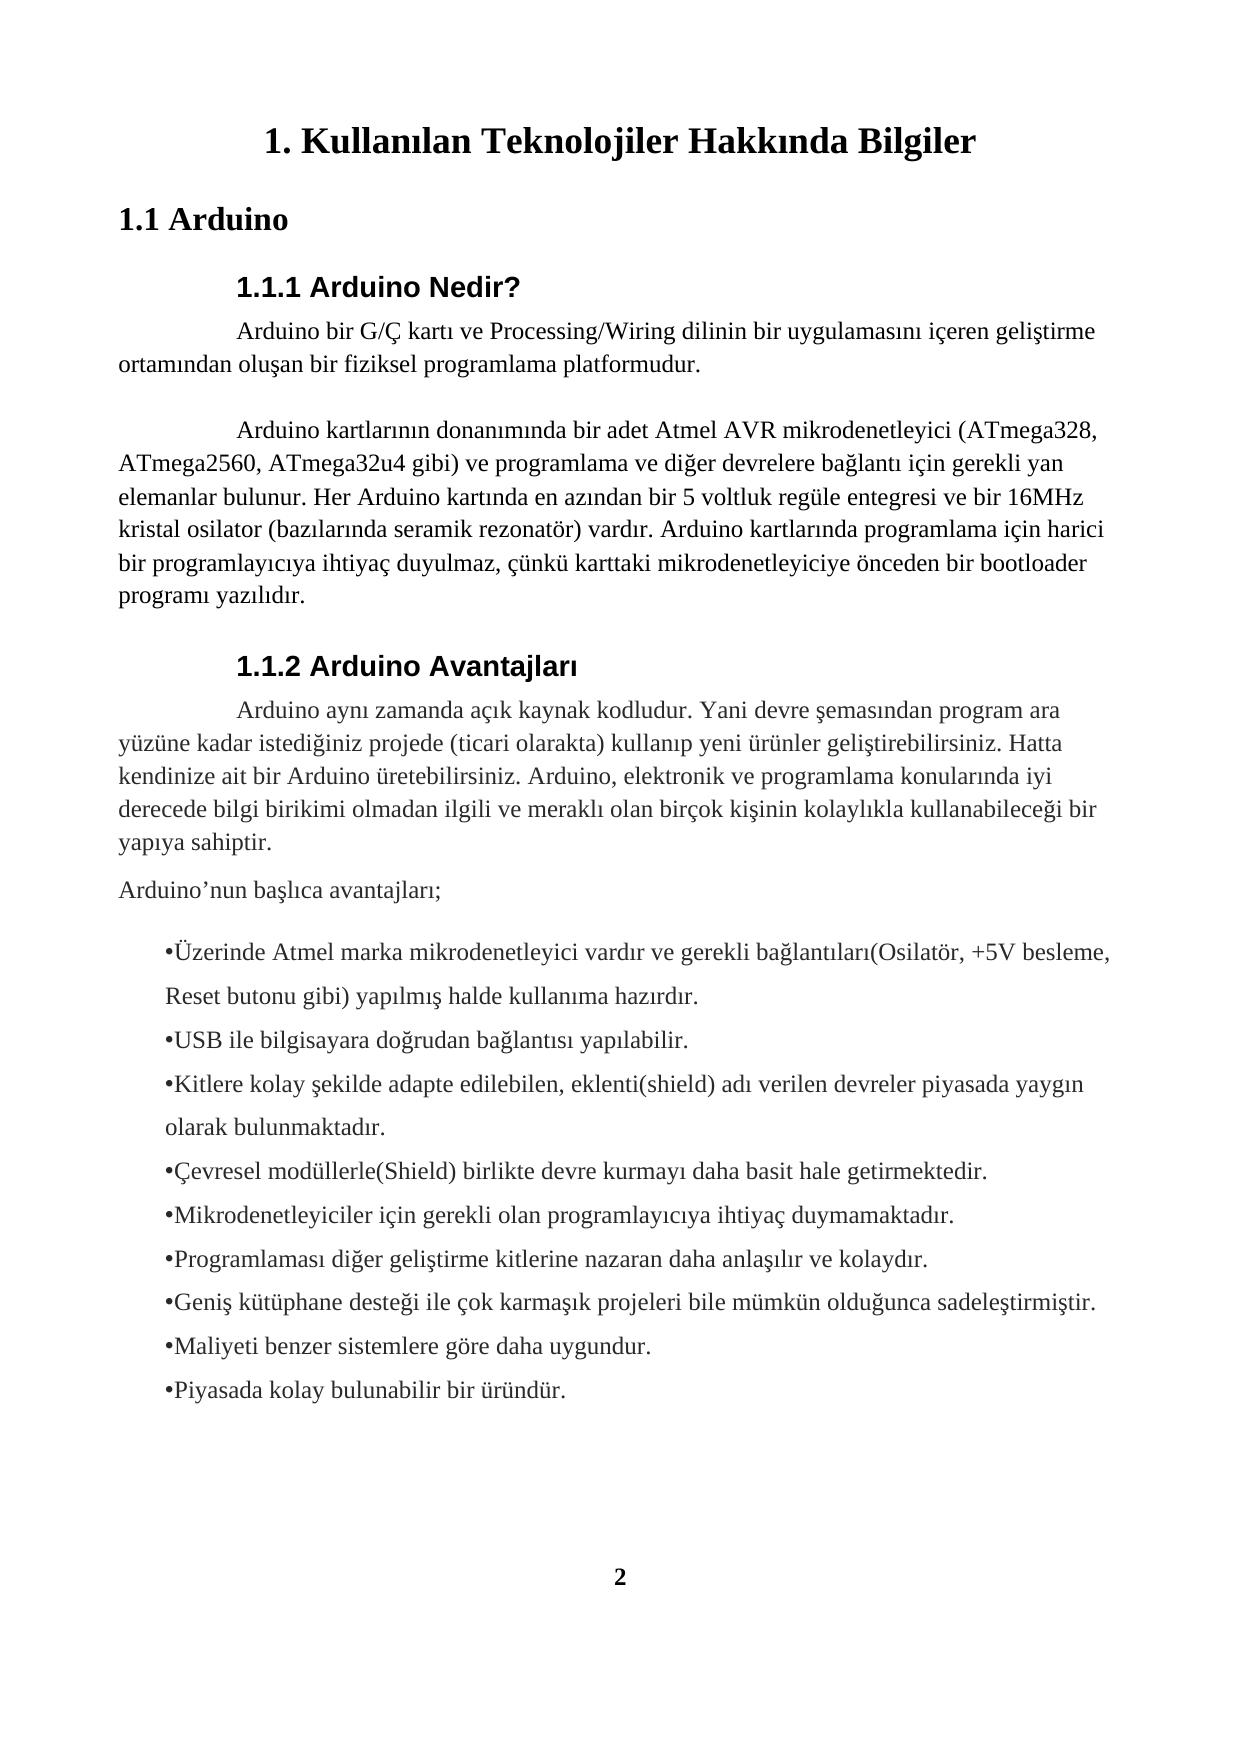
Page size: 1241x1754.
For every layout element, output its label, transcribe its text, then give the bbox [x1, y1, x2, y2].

subtitle 1.1.1 Arduino Nedir? [118, 270, 1122, 304]
list Programlaması diğer geliştirme kitlerine nazaran daha anlaşılır ve kolaydır. [165, 1229, 1122, 1272]
list Üzerinde Atmel marka mikrodenetleyici vardır ve gerekli bağlantıları(Osilatör, +5V besleme, Reset butonu gibi) yapılmış halde kullanıma hazırdır. [165, 922, 1122, 1010]
list Maliyeti benzer sistemlere göre daha uygundur. [165, 1316, 1122, 1360]
subtitle 1.1.2 Arduino Avantajları [118, 649, 1122, 683]
list Çevresel modüllerle(Shield) birlikte devre kurmayı daha basit hale getirmektedir. [165, 1141, 1122, 1185]
list Kitlere kolay şekilde adapte edilebilen, eklenti(shield) adı verilen devreler piyasada yaygın olarak bulunmaktadır. [165, 1054, 1122, 1141]
subtitle 1.1 Arduino [118, 199, 1122, 237]
list USB ile bilgisayara doğrudan bağlantısı yapılabilir. [165, 1010, 1122, 1054]
text Arduino’nun başlıca avantajları; [118, 875, 1122, 903]
subtitle 1. Kullanılan Teknolojiler Hakkında Bilgiler [118, 118, 1122, 161]
list Mikrodenetleyiciler için gerekli olan programlayıcıya ihtiyaç duymamaktadır. [165, 1185, 1122, 1229]
text Arduino bir G/Ç kartı ve Processing/Wiring dilinin bir uygulamasını içeren geliştirme ortamından oluşan bir fiziksel programlama platformudur. Arduino kartlarının donanımında bir adet Atmel AVR mikrodenetleyici (ATmega328, ATmega2560, ATmega32u4 gibi) ve programlama ve diğer devrelere bağlantı için gerekli yan elemanlar bulunur. Her Arduino kartında en azından bir 5 voltluk regüle entegresi ve bir 16MHz kristal osilator (bazılarında seramik rezonatör) vardır. Arduino kartlarında programlama için harici bir programlayıcıya ihtiyaç duyulmaz, çünkü karttaki mikrodenetleyiciye önceden bir bootloader programı yazılıdır. [118, 316, 1122, 609]
text Arduino aynı zamanda açık kaynak kodludur. Yani devre şemasından program ara yüzüne kadar istediğiniz projede (ticari olarakta) kullanıp yeni ürünler geliştirebilirsiniz. Hatta kendinize ait bir Arduino üretebilirsiniz. Arduino, elektronik ve programlama konularında iyi derecede bilgi birikimi olmadan ilgili ve meraklı olan birçok kişinin kolaylıkla kullanabileceği bir yapıya sahiptir. [118, 695, 1122, 856]
text 2 [118, 1562, 1122, 1591]
list Piyasada kolay bulunabilir bir üründür. [165, 1360, 1122, 1404]
list Geniş kütüphane desteği ile çok karmaşık projeleri bile mümkün olduğunca sadeleştirmiştir. [165, 1272, 1122, 1316]
